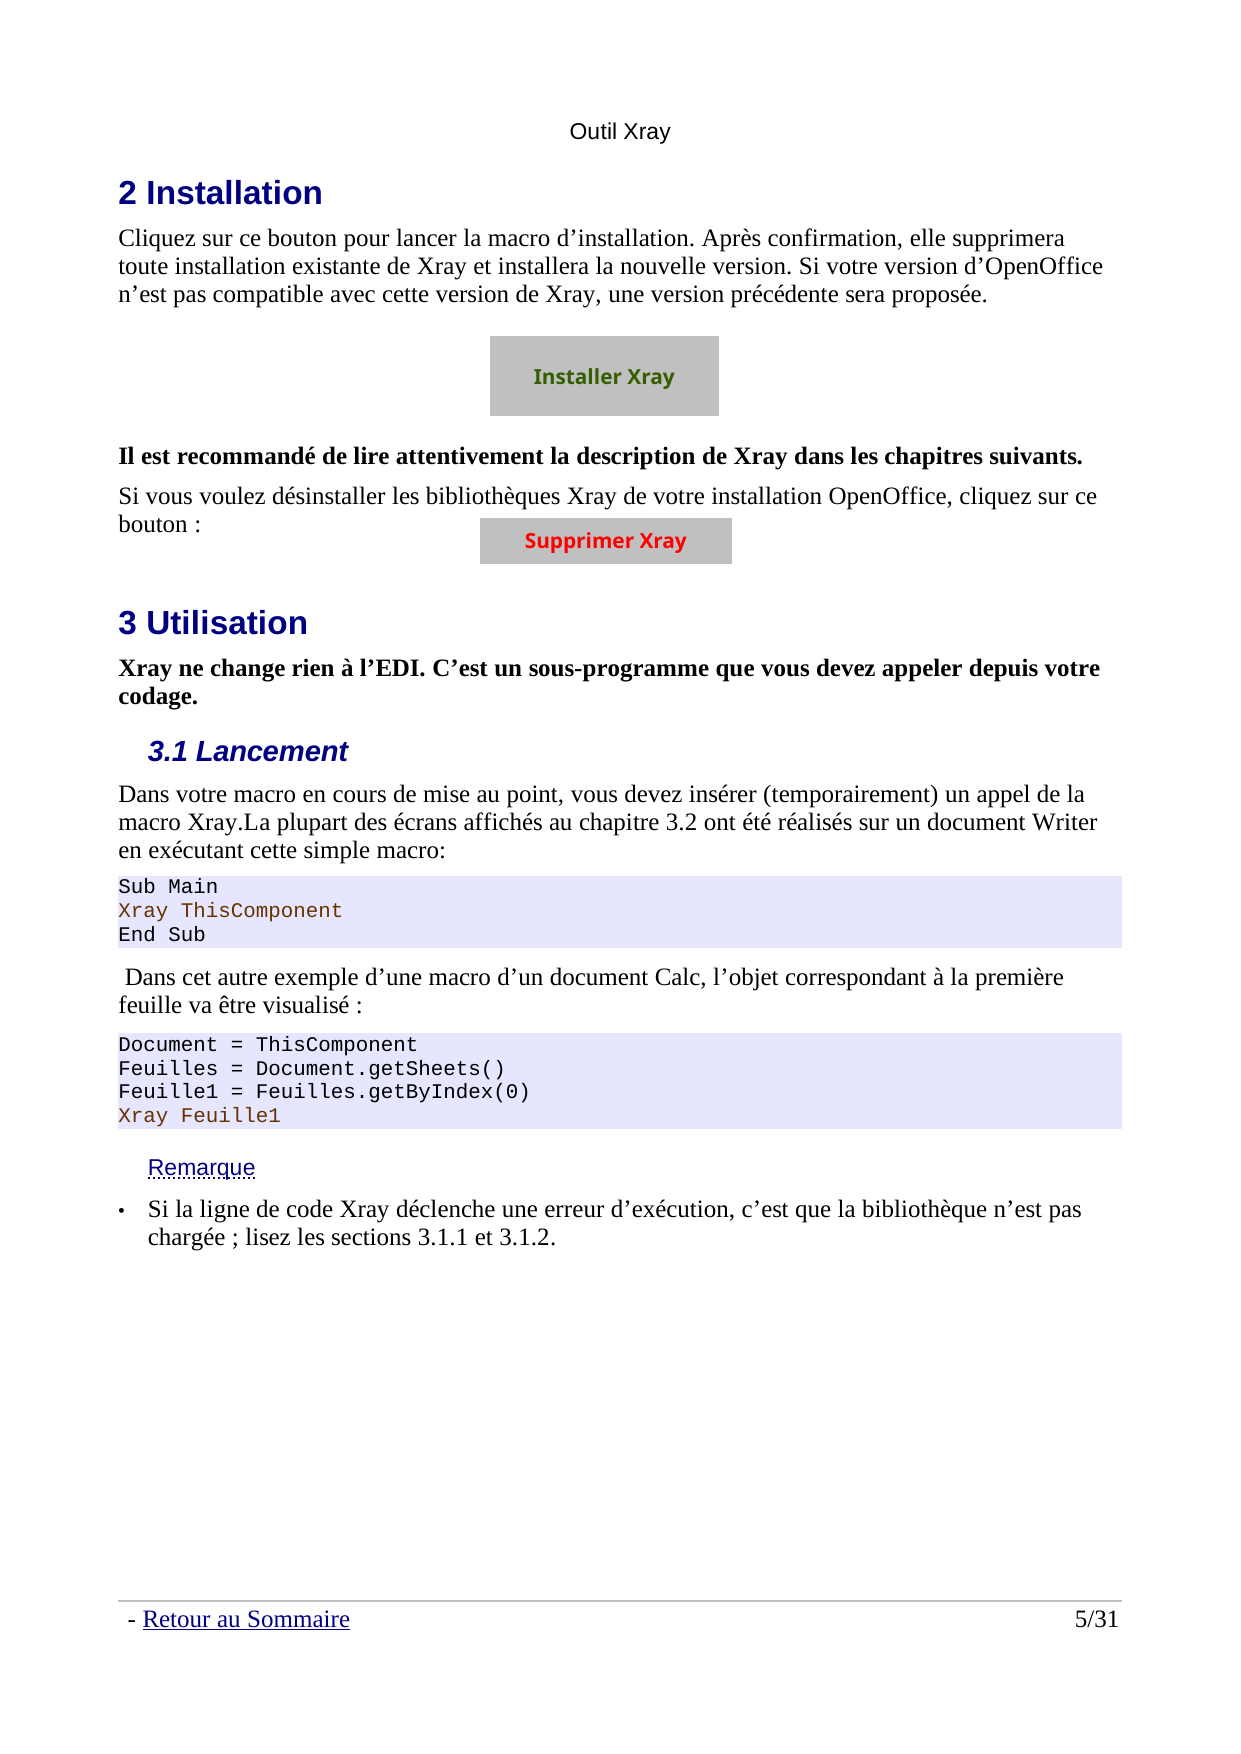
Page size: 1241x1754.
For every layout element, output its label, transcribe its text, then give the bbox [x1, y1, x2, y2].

subtitle Remarque [148, 1154, 1122, 1180]
text Cliquez sur ce bouton pour lancer la macro d’installation. Après confirmation, elle supprimera toute installation existante de Xray et installera la nouvelle version. Si votre version d’OpenOffice n’est pas compatible avec cette version de Xray, une version précédente sera proposée. [118, 224, 1122, 308]
text Il est recommandé de lire attentivement la description de Xray dans les chapitres suivants. [118, 442, 1122, 470]
text Feuilles = Document.getSheets() [118, 1057, 1122, 1081]
text Dans cet autre exemple d’une macro d’un document Calc, l’objet correspondant à la première feuille va être visualisé : [118, 963, 1122, 1019]
subtitle Installation [118, 174, 1122, 211]
text Feuille1 = Feuilles.getByIndex(0) [118, 1081, 1122, 1105]
subtitle Utilisation [118, 604, 1122, 641]
subtitle Lancement [148, 735, 1122, 767]
text End Sub [118, 924, 1122, 948]
text Xray ne change rien à l’EDI. C’est un sous-programme que vous devez appeler depuis votre codage. [118, 654, 1122, 710]
list Si la ligne de code Xray déclenche une erreur d’exécution, c’est que la bibliothèque n’est pas chargée ; lisez les sections 3.1.1 et 3.1.2. [118, 1195, 1122, 1251]
text Document = ThisComponent [118, 1033, 1122, 1057]
text Si vous voulez désinstaller les bibliothèques Xray de votre installation OpenOffice, cliquez sur ce bouton : [118, 482, 1122, 538]
text Dans votre macro en cours de mise au point, vous devez insérer (temporairement) un appel de la macro Xray.La plupart des écrans affichés au chapitre 3.2 ont été réalisés sur un document Writer en exécutant cette simple macro: [118, 780, 1122, 864]
text Xray ThisComponent [343, 900, 1122, 924]
text Sub Main [118, 876, 1122, 900]
text Xray Feuille1 [281, 1105, 1122, 1129]
